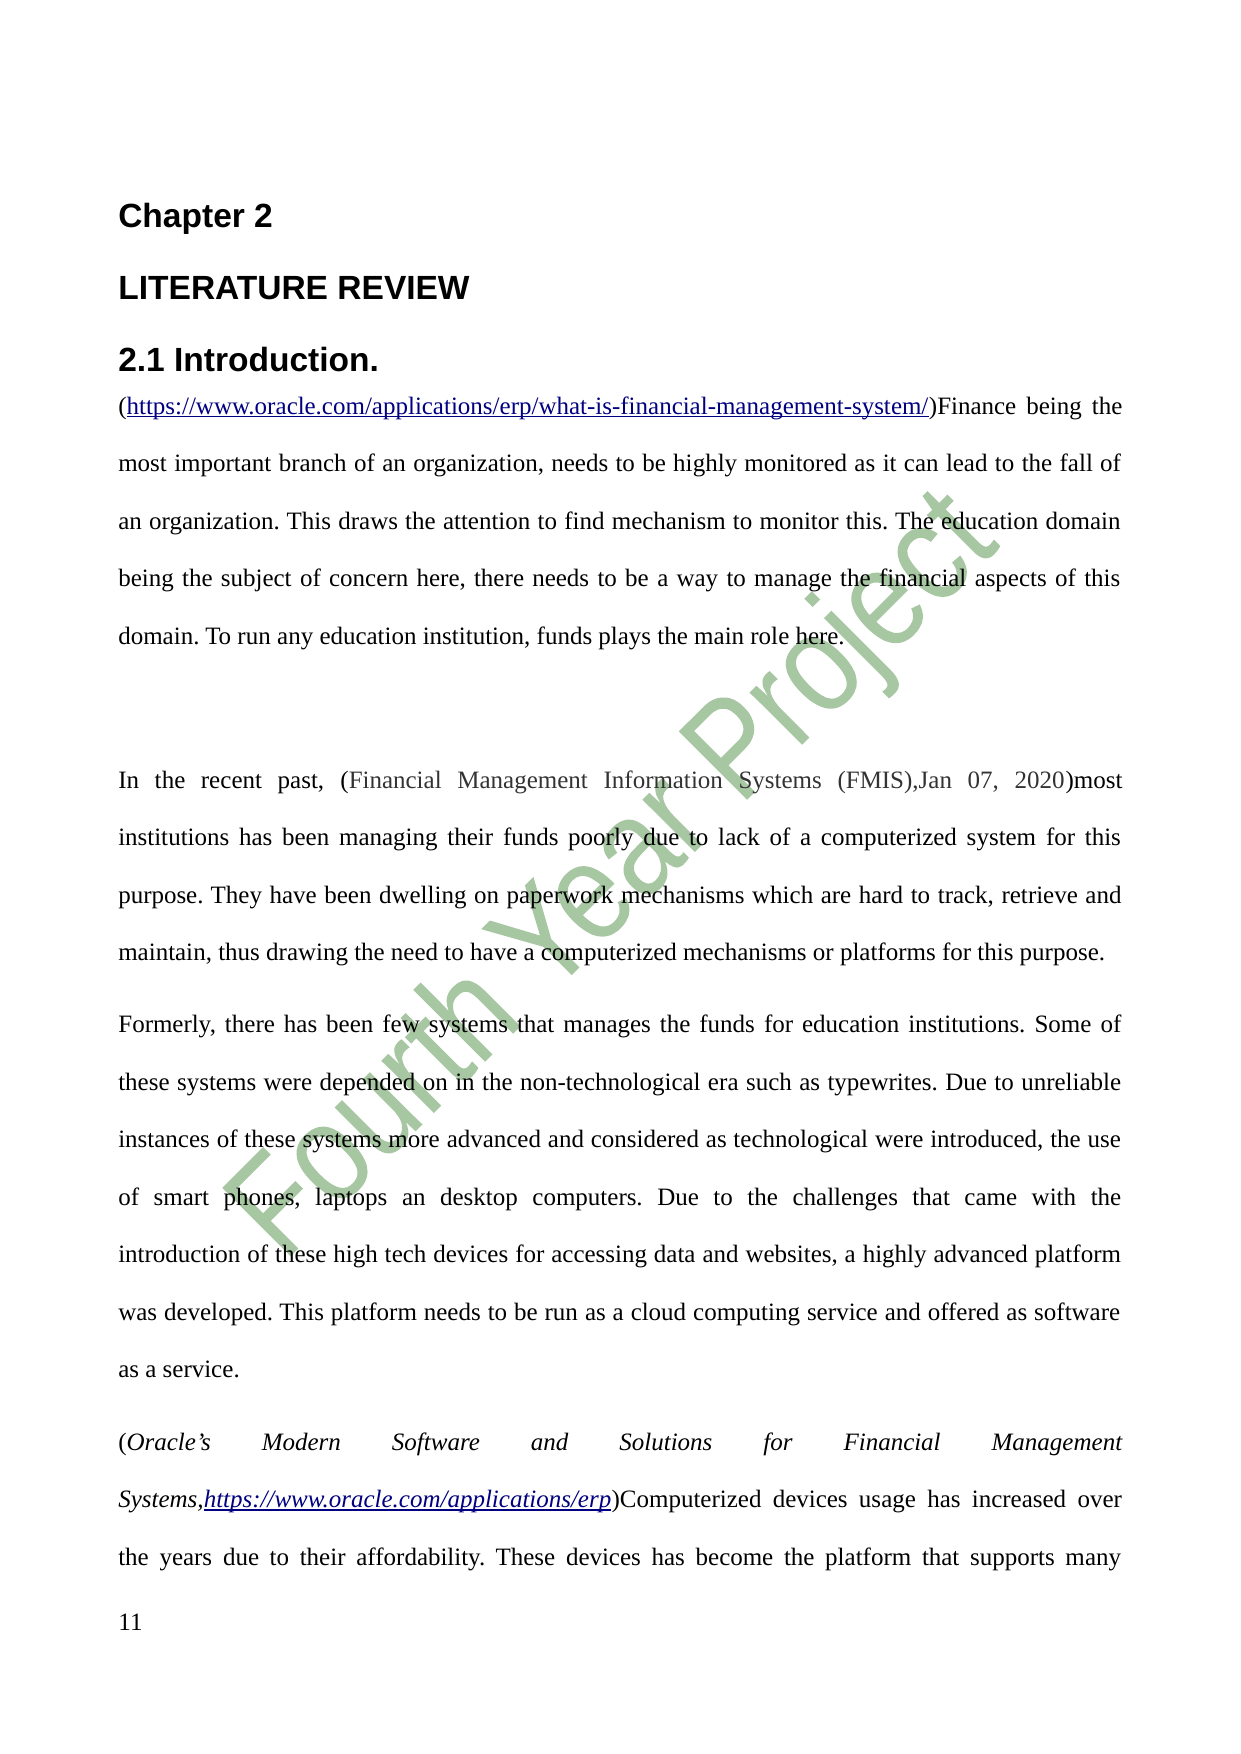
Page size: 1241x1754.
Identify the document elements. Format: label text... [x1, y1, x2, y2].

text Formerly, there has been few systems that manages the funds for education institutions. Some of these systems were depended on in the non-technological era such as typewrites. Due to unreliable instances of these systems more advanced and considered as technological were introduced, the use of smart phones, laptops an desktop computers. Due to the challenges that came with the introduction of these high tech devices for accessing data and websites, a highly advanced platform was developed. This platform needs to be run as a cloud computing service and offered as software as a service. [118, 1009, 1122, 1383]
text In the recent past, (Financial Management Information Systems (FMIS),Jan 07, 2020)most institutions has been managing their funds poorly due to lack of a computerized system for this purpose. They have been dwelling on paperwork mechanisms which are hard to track, retrieve and maintain, thus drawing the need to have a computerized mechanisms or platforms for this purpose. [118, 765, 1122, 966]
subtitle Chapter 2 [118, 196, 1122, 234]
text (https://www.oracle.com/applications/erp/what-is-financial-management-system/)Finance being the most important branch of an organization, needs to be highly monitored as it can lead to the fall of an organization. This draws the attention to find mechanism to monitor this. The education domain being the subject of concern here, there needs to be a way to manage the financial aspects of this domain. To run any education institution, funds plays the main role here. [118, 391, 1122, 649]
text (Oracle’s Modern Software and Solutions for Financial Management Systems,https://www.oracle.com/applications/erp)Computerized devices usage has increased over the years due to their affordability. These devices has become the platform that supports many [118, 1427, 1122, 1570]
subtitle LITERATURE REVIEW [118, 268, 1122, 306]
subtitle 2.1 Introduction. [118, 340, 1122, 378]
